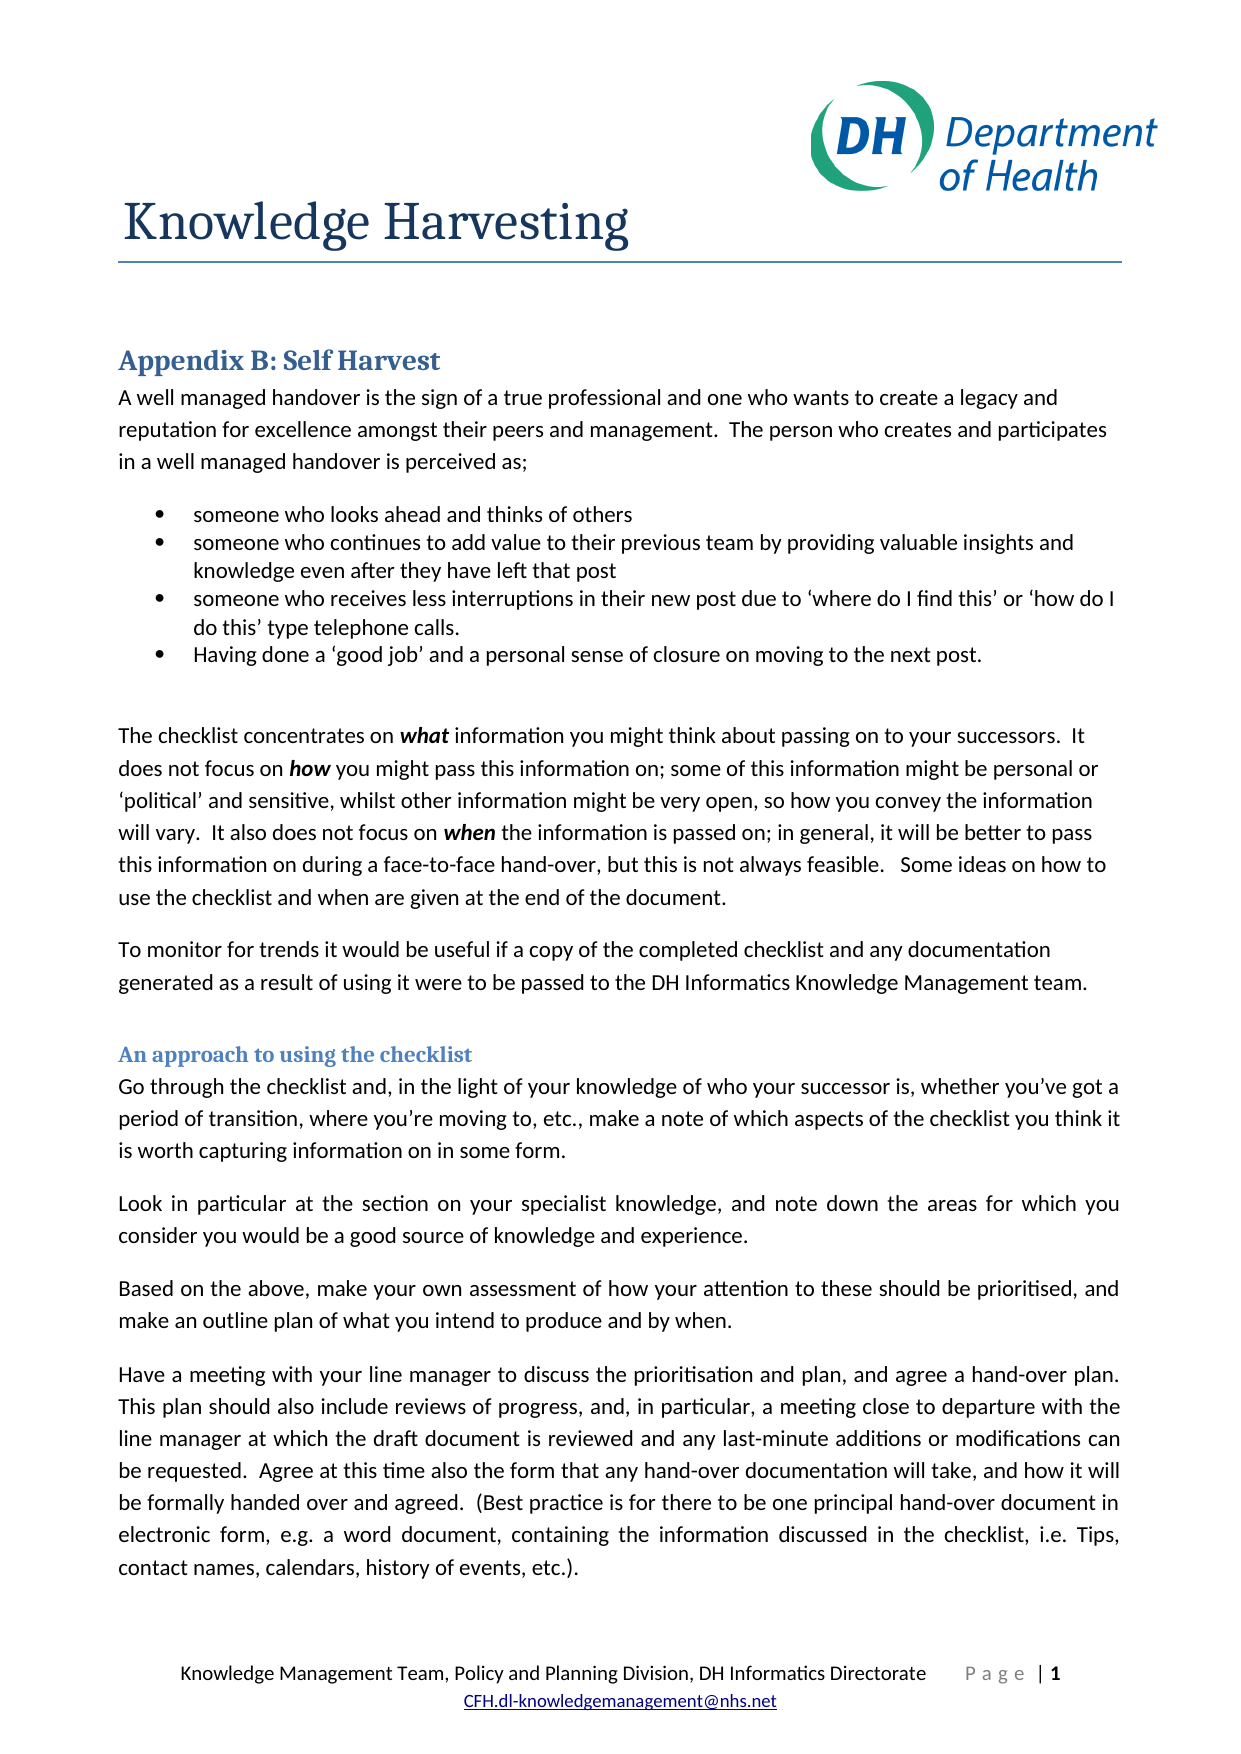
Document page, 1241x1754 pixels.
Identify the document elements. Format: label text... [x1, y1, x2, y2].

list Having done a ‘good job’ and a personal sense of closure on moving to the next post. [156, 641, 1122, 669]
text Based on the above, make your own assessment of how your attention to these should be prioritised, and make an outline plan of what you intend to produce and by when. [118, 1274, 1122, 1335]
subtitle An approach to using the checklist [118, 1042, 1122, 1068]
list someone who looks ahead and thinks of others [156, 501, 1122, 528]
text Look in particular at the section on your specialist knowledge, and note down the areas for which you consider you would be a good source of knowledge and experience. [118, 1189, 1122, 1249]
text To monitor for trends it would be useful if a copy of the completed checklist and any documentation generated as a result of using it were to be passed to the DH Informatics Knowledge Management team. [118, 936, 1122, 996]
text Have a meeting with your line manager to discuss the prioritisation and plan, and agree a hand-over plan. This plan should also include reviews of progress, and, in particular, a meeting close to departure with the line manager at which the draft document is reviewed and any last-minute additions or modifications can be requested. Agree at this time also the form that any hand-over documentation will take, and how it will be formally handed over and agreed. (Best practice is for there to be one principal hand-over document in electronic form, e.g. a word document, containing the information discussed in the checklist, i.e. Tips, contact names, calendars, history of events, etc.). [118, 1360, 1122, 1581]
subtitle Appendix B: Self Harvest [118, 344, 1122, 378]
text The checklist concentrates on what information you might think about passing on to your successors. It does not focus on how you might pass this information on; some of this information might be personal or ‘political’ and sensitive, whilst other information might be very open, so how you convey the information will vary. It also does not focus on when the information is passed on; in general, it will be better to pass this information on during a face-to-face hand-over, but this is not always feasible. Some ideas on how to use the checklist and when are given at the end of the document. [118, 722, 1122, 911]
list someone who continues to add value to their previous team by providing valuable insights and knowledge even after they have left that post [156, 528, 1122, 584]
list someone who receives less interruptions in their new post due to ‘where do I find this’ or ‘how do I do this’ type telephone calls. [156, 584, 1122, 641]
title Knowledge Harvesting [118, 75, 1122, 261]
text Go through the checklist and, in the light of your knowledge of who your successor is, whether you’ve got a period of transition, where you’re moving to, etc., make a note of which aspects of the checklist you think it is worth capturing information on in some form. [118, 1072, 1122, 1164]
text A well managed handover is the sign of a true professional and one who wants to create a legacy and reputation for excellence amongst their peers and management. The person who creates and participates in a well managed handover is perceived as; [118, 383, 1122, 476]
